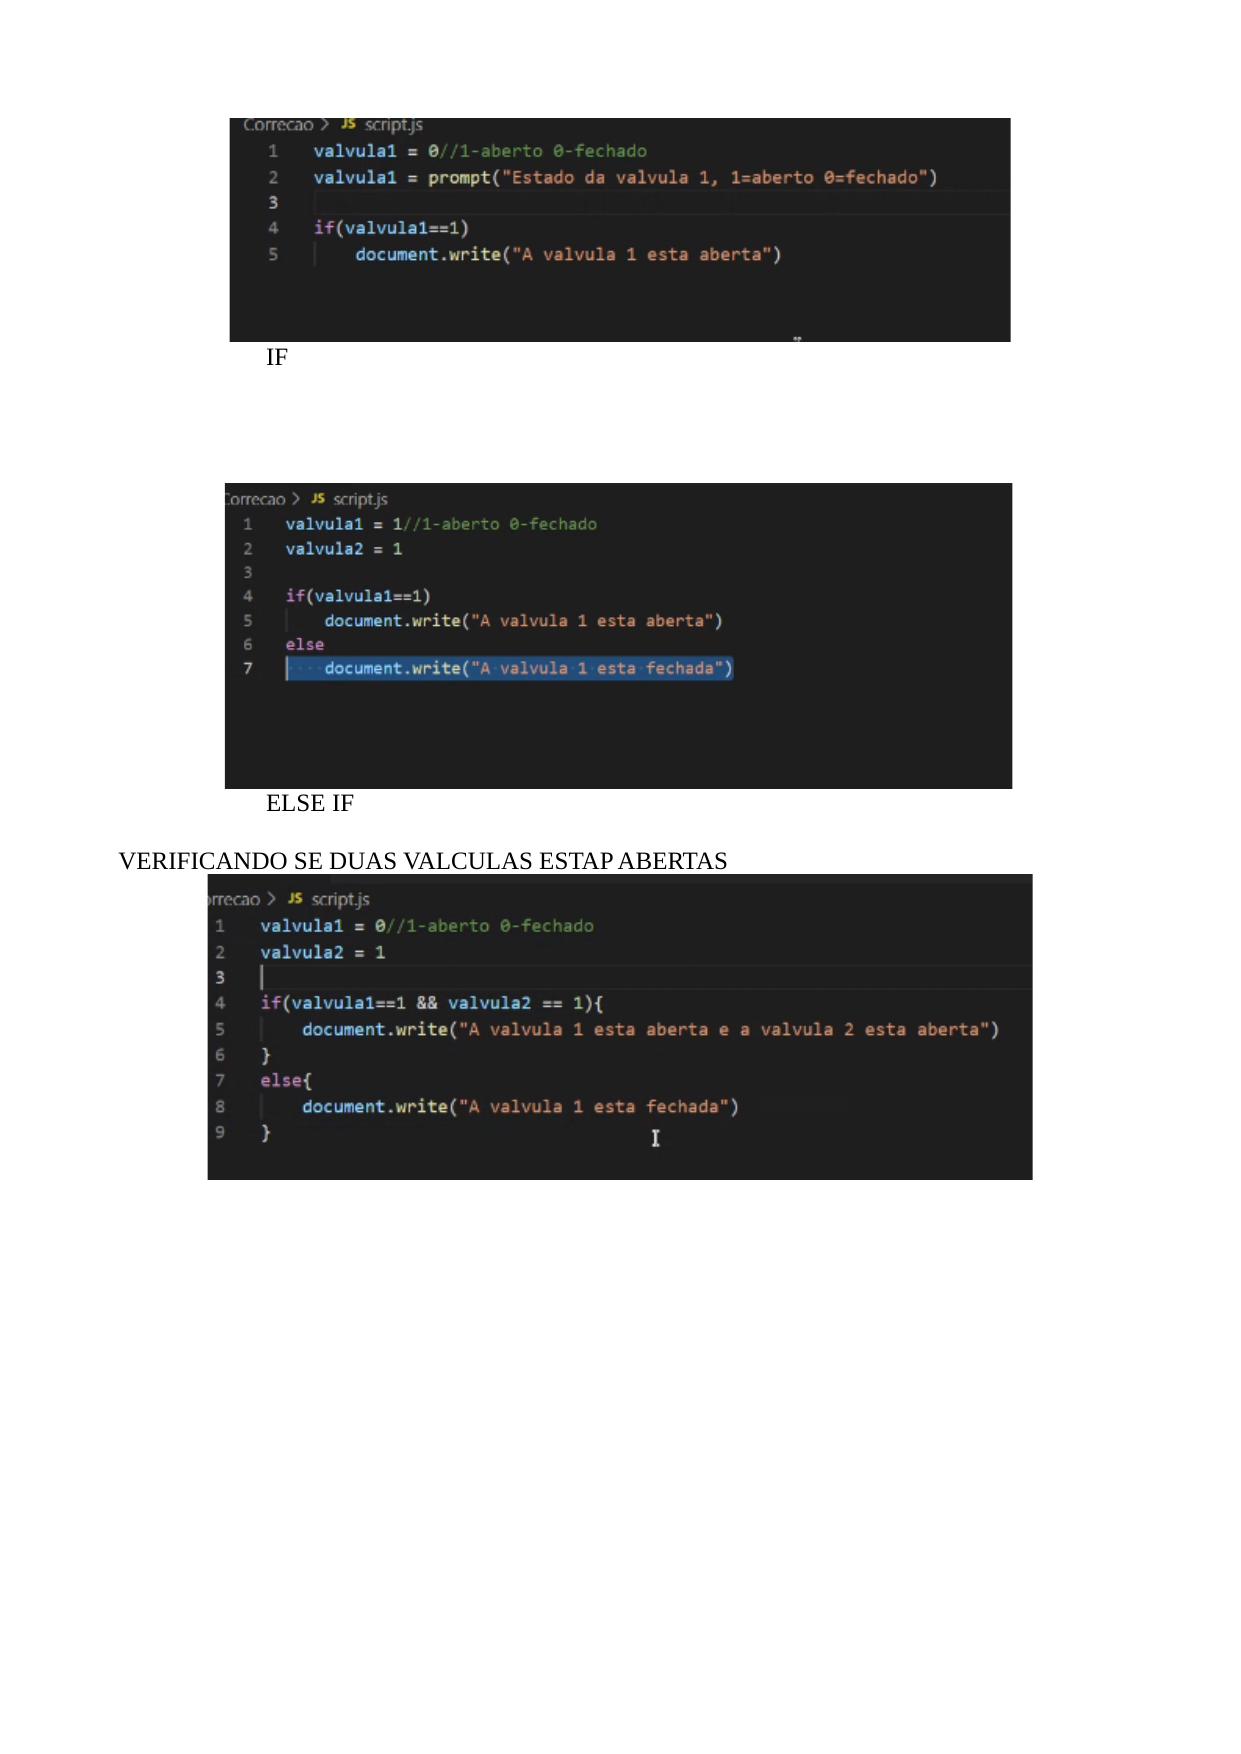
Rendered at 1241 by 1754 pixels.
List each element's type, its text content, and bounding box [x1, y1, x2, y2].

picture [229, 118, 1011, 342]
text VERIFICANDO SE DUAS VALCULAS ESTAP ABERTAS [118, 846, 1122, 875]
text IF ELSE IF [118, 118, 1122, 817]
picture [224, 483, 1013, 789]
picture [207, 874, 1033, 1180]
